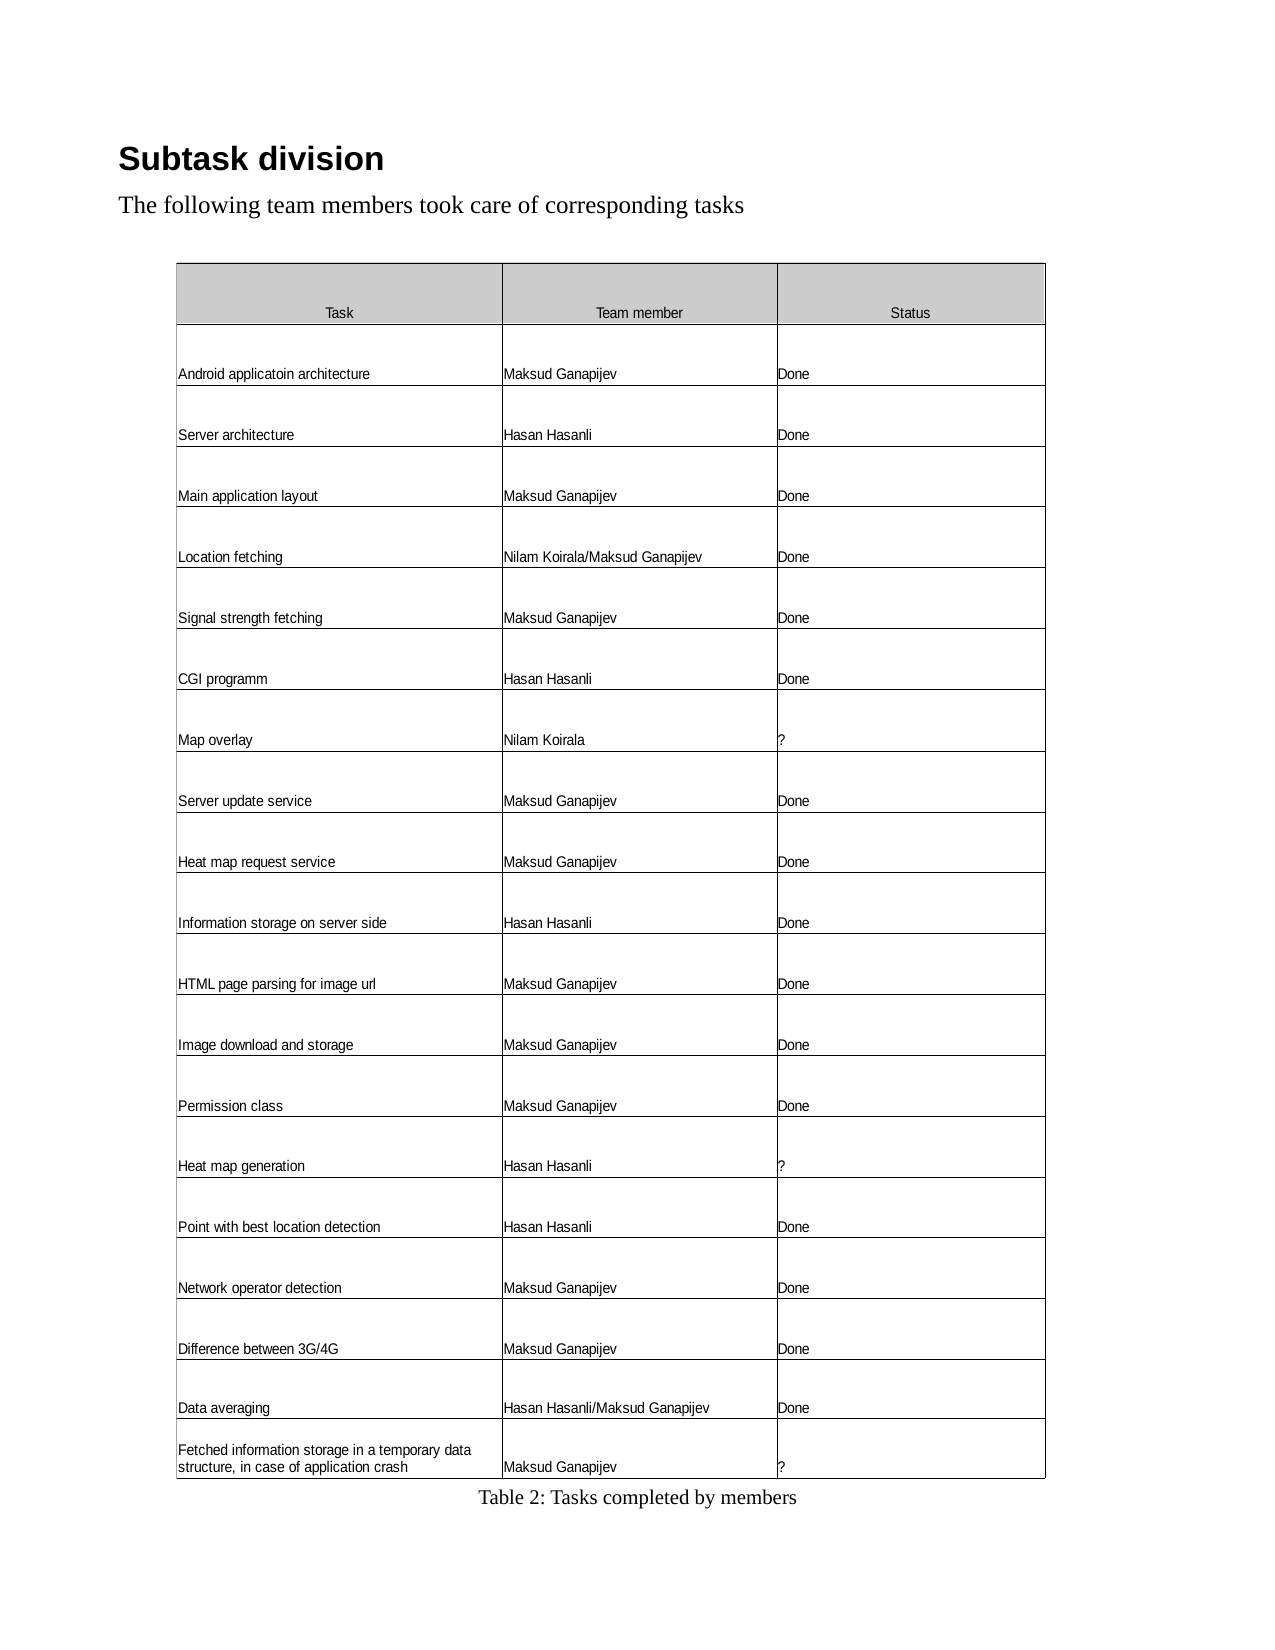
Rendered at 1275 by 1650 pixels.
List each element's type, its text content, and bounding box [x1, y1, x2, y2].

subtitle Subtask division [118, 139, 1157, 178]
text The following team members took care of corresponding tasks [118, 190, 1157, 219]
text Table 2: Tasks completed by members [118, 239, 1157, 1509]
